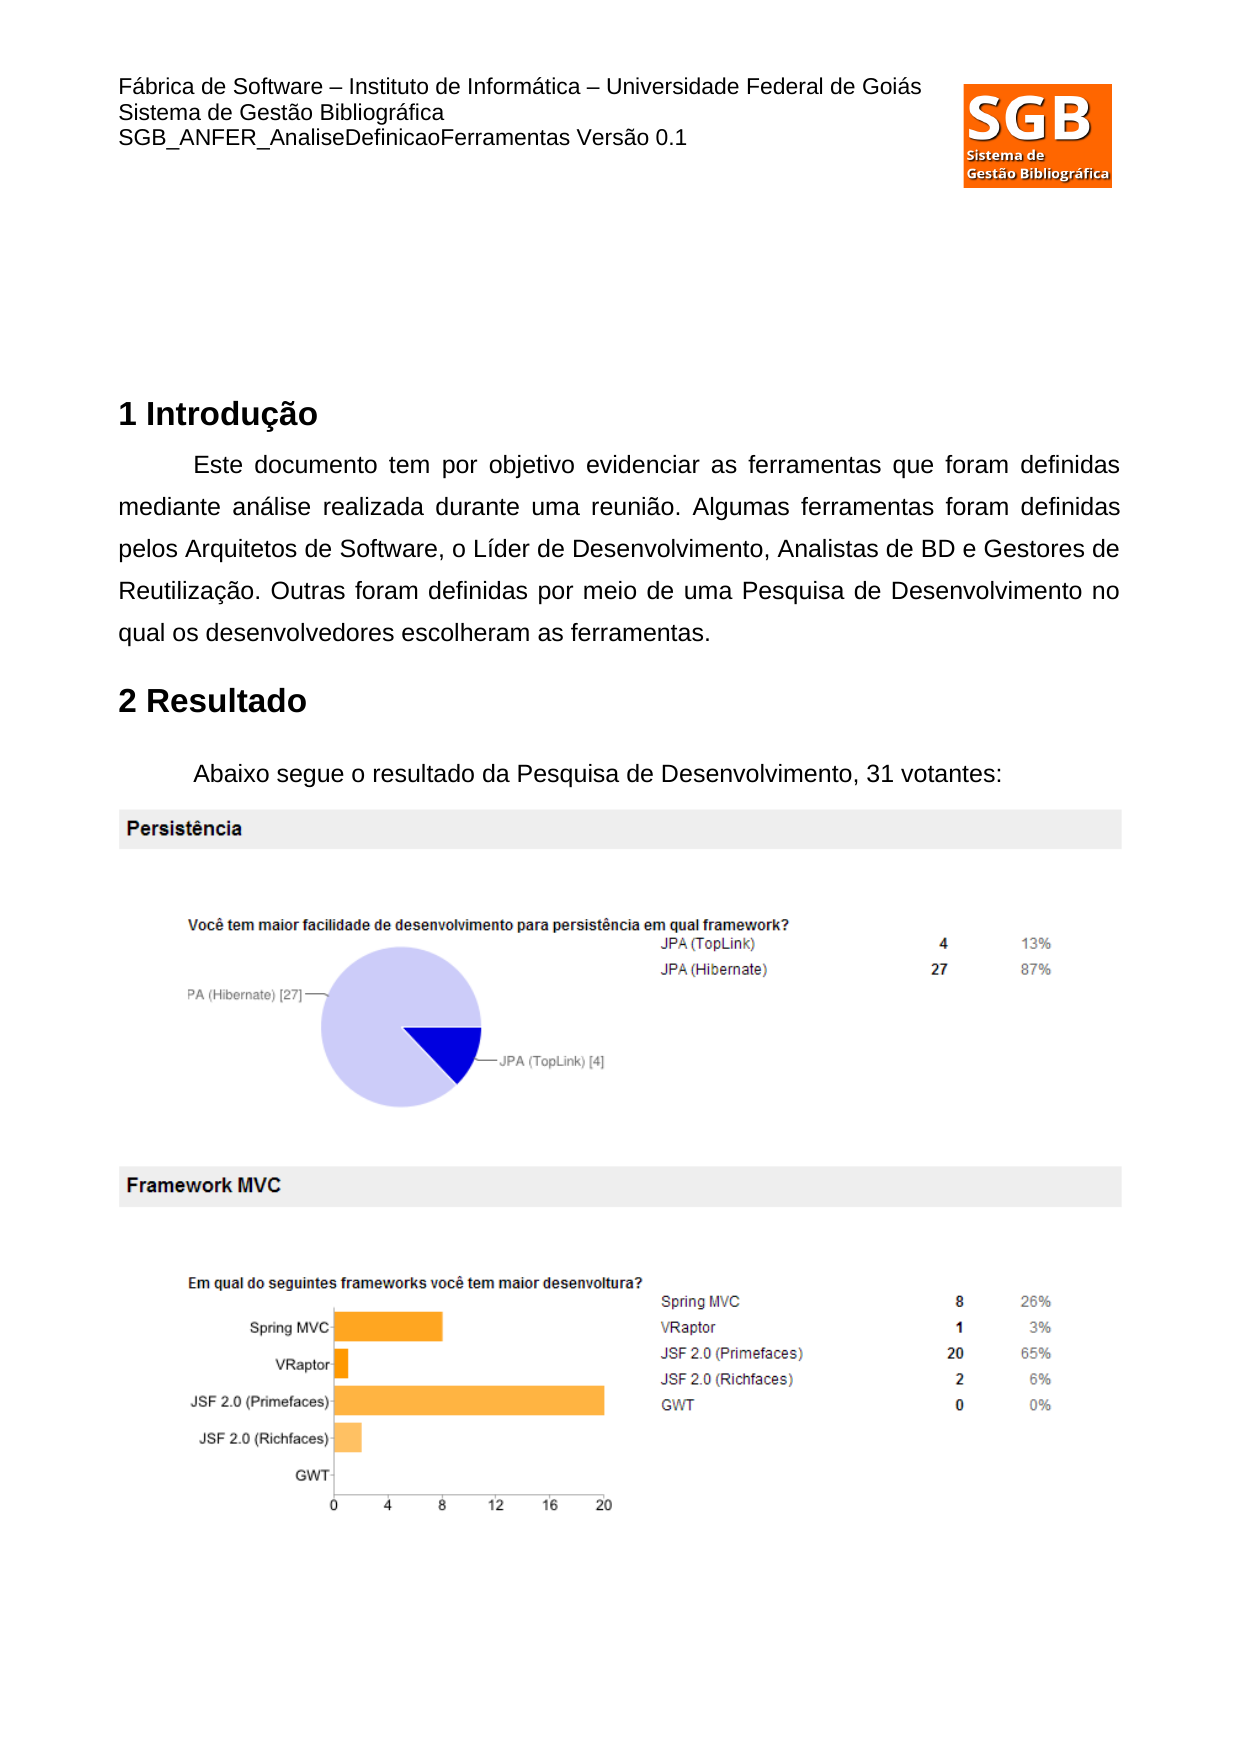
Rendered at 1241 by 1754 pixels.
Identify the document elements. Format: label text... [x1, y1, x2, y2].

text Este documento tem por objetivo evidenciar as ferramentas que foram definidas mediante análise realizada durante uma reunião. Algumas ferramentas foram definidas pelos Arquitetos de Software, o Líder de Desenvolvimento, Analistas de BD e Gestores de Reutilização. Outras foram definidas por meio de uma Pesquisa de Desenvolvimento no qual os desenvolvedores escolheram as ferramentas. [118, 451, 1122, 646]
picture [118, 1164, 1123, 1530]
subtitle 1 Introdução [118, 395, 1122, 432]
subtitle 2 Resultado [118, 682, 1122, 719]
picture [118, 806, 1123, 1146]
text Abaixo segue o resultado da Pesquisa de Desenvolvimento, 31 votantes: [118, 760, 1122, 788]
picture [963, 84, 1112, 188]
